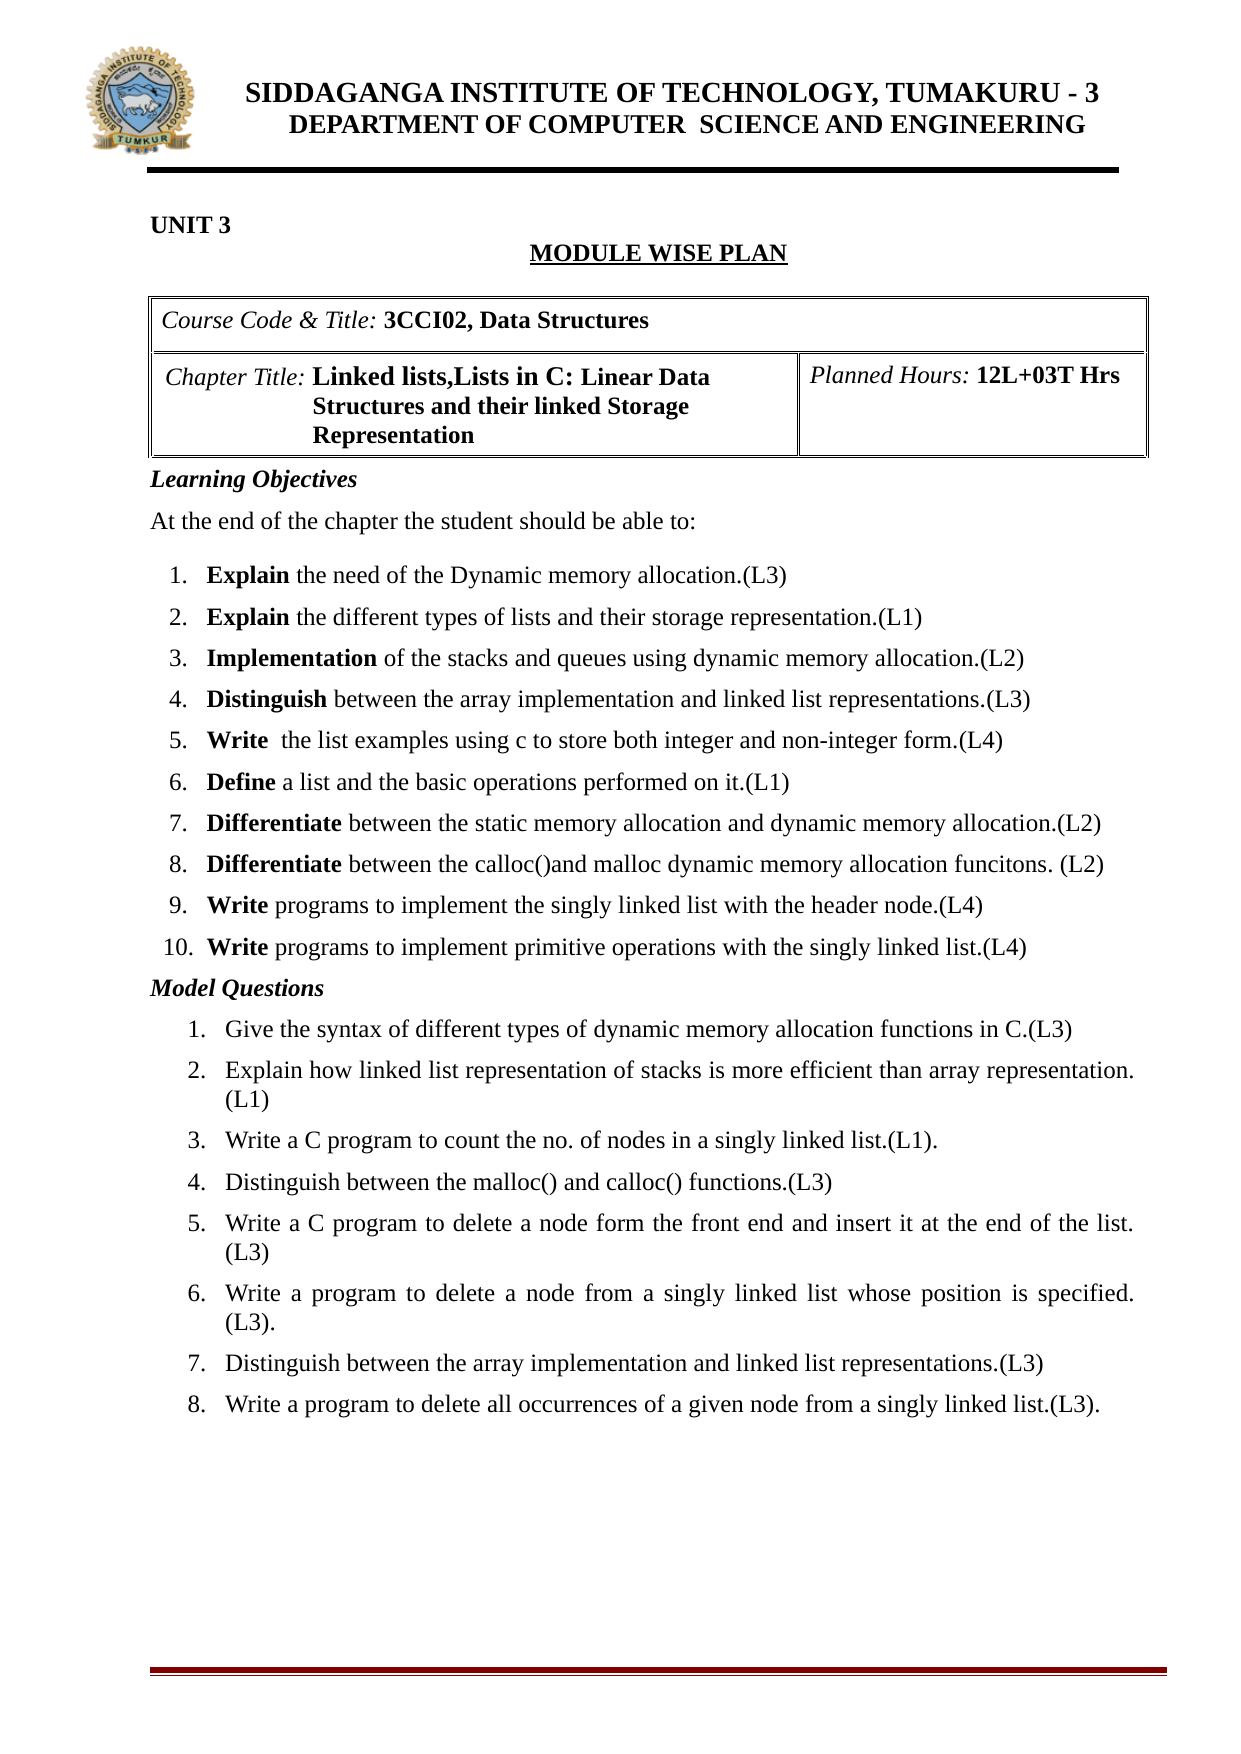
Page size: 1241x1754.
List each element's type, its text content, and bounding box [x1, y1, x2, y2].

table_cell [1140, 1383, 1147, 1424]
table_cell 4. [150, 678, 206, 719]
table_cell 1. [150, 554, 206, 595]
table_cell [1140, 925, 1147, 967]
table_cell [1140, 554, 1147, 595]
table_cell [1140, 967, 1147, 1008]
table_cell [1136, 1272, 1140, 1342]
table_cell Differentiate between the static memory allocation and dynamic memory allocation.(L2) [206, 802, 1136, 843]
table_cell [1140, 884, 1147, 925]
table_cell [1140, 843, 1147, 884]
table_cell [1136, 1160, 1140, 1202]
table_cell Chapter Title: Linked lists,Lists in C: Linear Data Structures and their linked Storage Representation [150, 351, 798, 455]
table_cell Distinguish between the array implementation and linked list representations.(L3) [206, 678, 1136, 719]
table_cell [1140, 1272, 1147, 1342]
table_cell Planned Hours: 12L+03T Hrs [798, 351, 1147, 455]
table_cell [1136, 1049, 1140, 1119]
table_cell [1140, 802, 1147, 843]
table_cell [1136, 1008, 1140, 1049]
table_cell [1140, 1119, 1147, 1160]
table_cell [1140, 595, 1147, 637]
table_cell Write a program to delete all occurrences of a given node from a singly linked list.(L3). [150, 1383, 1136, 1424]
table_cell [1140, 760, 1147, 802]
table_cell [1140, 500, 1147, 554]
table_cell Write a C program to delete a node form the front end and insert it at the end of the list.(L3) [150, 1202, 1136, 1272]
subtitle MODULE WISE PLAN [150, 238, 1167, 267]
picture [82, 44, 198, 155]
table_cell Implementation of the stacks and queues using dynamic memory allocation.(L2) [206, 637, 1136, 678]
table_cell Write programs to implement primitive operations with the singly linked list.(L4) [206, 925, 1136, 967]
table_cell Explain the need of the Dynamic memory allocation.(L3) [206, 554, 1136, 595]
table_cell [1136, 500, 1140, 554]
table_cell [1140, 1160, 1147, 1202]
table_cell 9. [150, 884, 206, 925]
table_cell 6. [150, 760, 206, 802]
table_cell [1136, 719, 1140, 760]
table_cell [1136, 595, 1140, 637]
table_cell Explain the different types of lists and their storage representation.(L1) [206, 595, 1136, 637]
table_cell [1136, 678, 1140, 719]
table_cell [1136, 1202, 1140, 1272]
table_cell Model Questions [150, 967, 1136, 1008]
table_cell Define a list and the basic operations performed on it.(L1) [206, 760, 1136, 802]
subtitle UNIT 3 [150, 210, 1167, 238]
table_cell Write a C program to count the no. of nodes in a singly linked list.(L1). [150, 1119, 1136, 1160]
table_cell 3. [150, 637, 206, 678]
table_cell [1136, 802, 1140, 843]
table_cell 8. [150, 843, 206, 884]
table_cell At the end of the chapter the student should be able to: [150, 500, 1136, 554]
table_cell [1136, 1119, 1140, 1160]
table_cell 2. [150, 595, 206, 637]
table_cell 7. [150, 802, 206, 843]
table_cell Write programs to implement the singly linked list with the header node.(L4) [206, 884, 1136, 925]
table_cell [1136, 554, 1140, 595]
table_cell [1136, 637, 1140, 678]
table_cell [1136, 1342, 1140, 1383]
table_header Course Code & Title: 3CCI02, Data Structures [152, 299, 1146, 351]
table_cell Explain how linked list representation of stacks is more efficient than array representation. (L1) [150, 1049, 1136, 1119]
table_cell [1136, 925, 1140, 967]
table_cell [1136, 967, 1140, 1008]
table_cell Distinguish between the malloc() and calloc() functions.(L3) [150, 1160, 1136, 1202]
table_cell [1140, 1342, 1147, 1383]
table_cell 10. [150, 925, 206, 967]
table_cell [1136, 760, 1140, 802]
table_cell [1136, 1383, 1140, 1424]
table_cell [1136, 843, 1140, 884]
table_cell [1140, 1049, 1147, 1119]
table_cell [1136, 884, 1140, 925]
table_cell Write a program to delete a node from a singly linked list whose position is specified. (L3). [150, 1272, 1136, 1342]
table_cell [1140, 678, 1147, 719]
table_cell [1140, 1202, 1147, 1272]
table_cell [1140, 719, 1147, 760]
table_cell Give the syntax of different types of dynamic memory allocation functions in C.(L3) [150, 1008, 1136, 1049]
table_cell Write the list examples using c to store both integer and non-integer form.(L4) [206, 719, 1136, 760]
table_cell Differentiate between the calloc()and malloc dynamic memory allocation funcitons. (L2) [206, 843, 1136, 884]
table_cell [1140, 1008, 1147, 1049]
table_cell [1140, 637, 1147, 678]
table_cell [1136, 458, 1140, 499]
table_cell [1140, 455, 1147, 499]
table_cell 5. [150, 719, 206, 760]
table_cell Distinguish between the array implementation and linked list representations.(L3) [150, 1342, 1136, 1383]
table_cell Learning Objectives [150, 455, 1136, 499]
